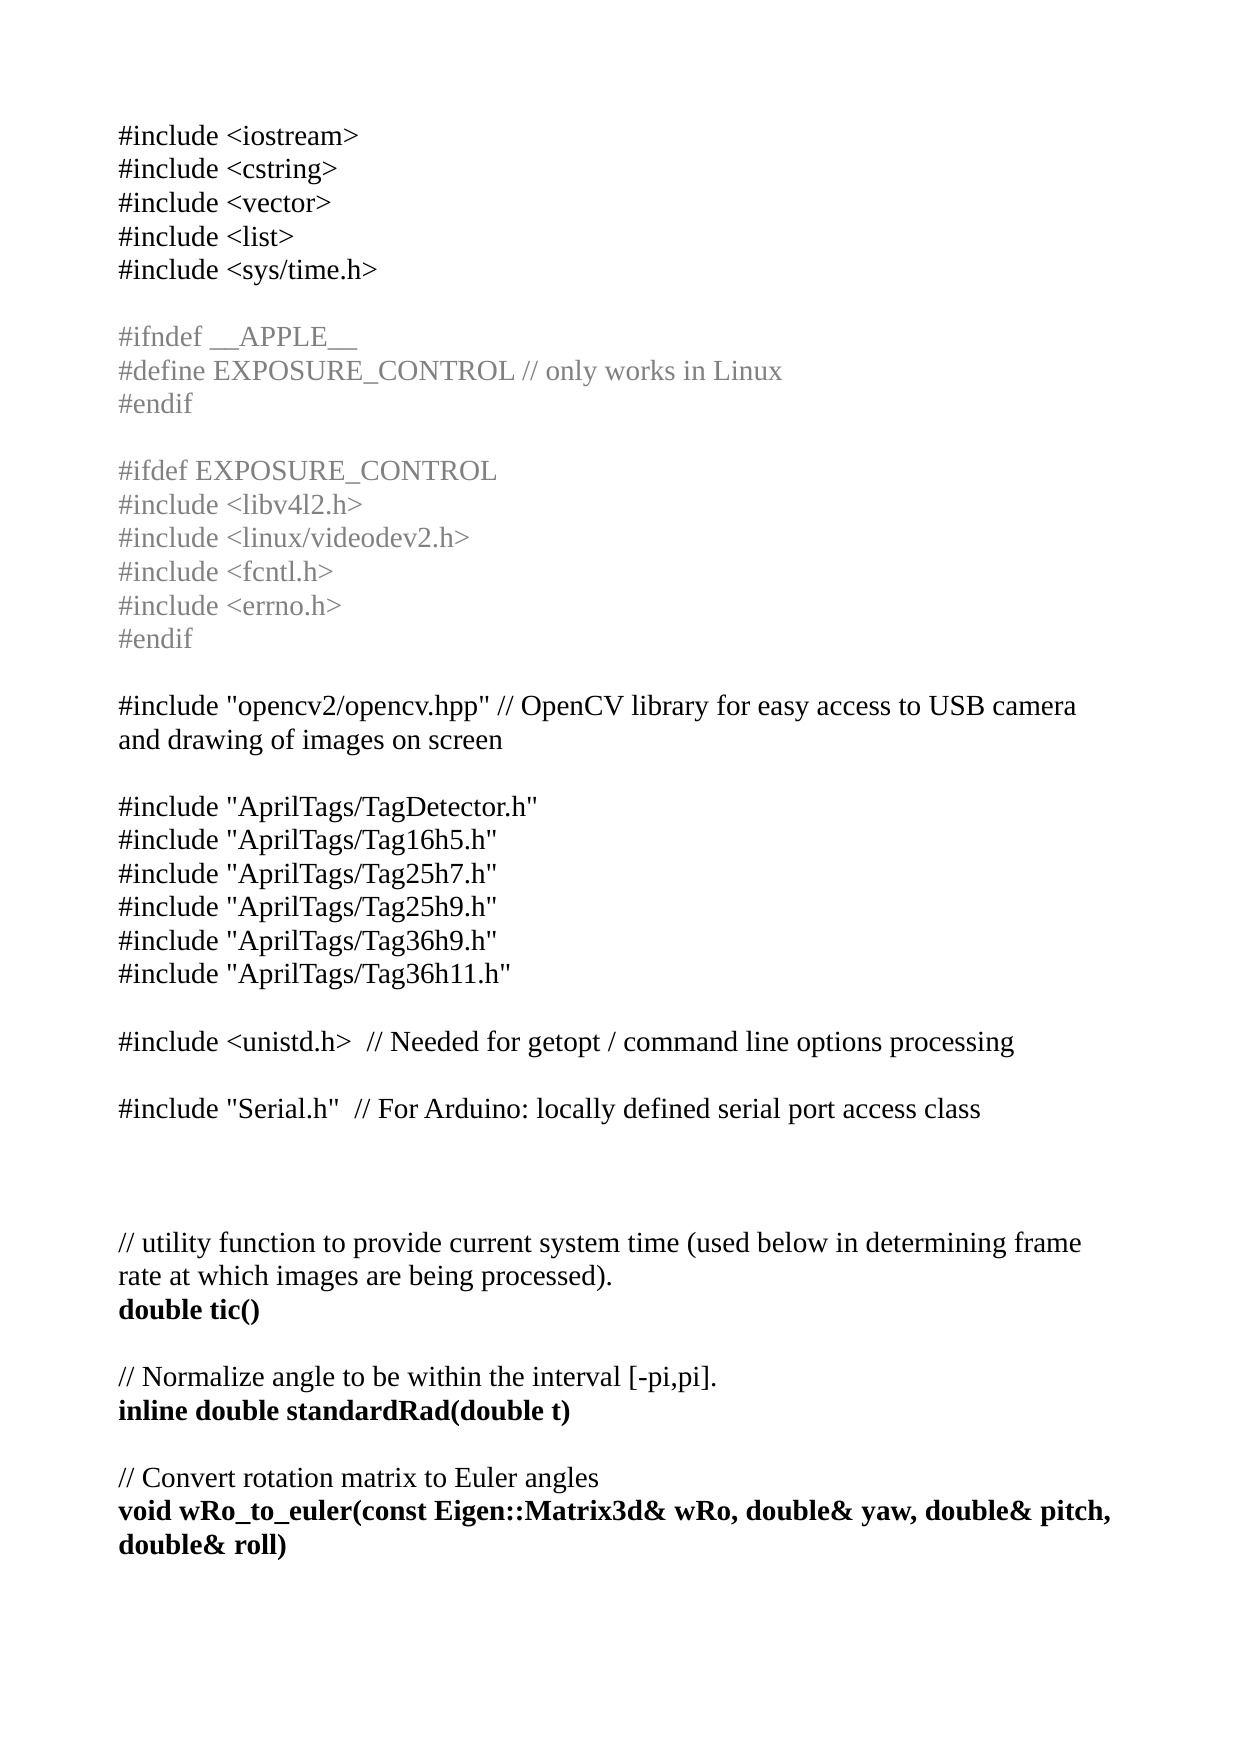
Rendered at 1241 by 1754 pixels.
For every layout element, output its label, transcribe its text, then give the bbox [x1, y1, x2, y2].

text #endif [118, 386, 1122, 420]
text #include "opencv2/opencv.hpp" // OpenCV library for easy access to USB camera and drawing of images on screen [118, 688, 1122, 755]
text #include "AprilTags/Tag36h11.h" [118, 957, 1122, 990]
text #include <linux/videodev2.h> [118, 521, 1122, 554]
text #define EXPOSURE_CONTROL // only works in Linux [118, 353, 1122, 386]
text #include <fcntl.h> [118, 554, 1122, 588]
text #include <unistd.h> // Needed for getopt / command line options processing [118, 1024, 1122, 1057]
text // Normalize angle to be within the interval [-pi,pi]. [118, 1359, 1122, 1393]
text #include <list> [118, 219, 1122, 252]
text #endif [118, 621, 1122, 655]
text #include "Serial.h" // For Arduino: locally defined serial port access class [118, 1091, 1122, 1124]
text #include "AprilTags/Tag16h5.h" [118, 822, 1122, 856]
text // Convert rotation matrix to Euler angles [118, 1460, 1122, 1493]
text // utility function to provide current system time (used below in determining frame rate at which images are being processed). [118, 1225, 1122, 1292]
text #include <iostream> [118, 118, 1122, 152]
text #ifdef EXPOSURE_CONTROL [118, 453, 1122, 487]
text #include <sys/time.h> [118, 252, 1122, 286]
text #include "AprilTags/Tag36h9.h" [118, 923, 1122, 957]
text inline double standardRad(double t) [118, 1393, 1122, 1426]
text #include <errno.h> [118, 588, 1122, 621]
text #ifndef __APPLE__ [118, 319, 1122, 353]
text void wRo_to_euler(const Eigen::Matrix3d& wRo, double& yaw, double& pitch, double& roll) [118, 1493, 1122, 1560]
text #include <vector> [118, 185, 1122, 219]
text #include "AprilTags/TagDetector.h" [118, 789, 1122, 822]
text #include "AprilTags/Tag25h9.h" [118, 889, 1122, 923]
text #include <cstring> [118, 152, 1122, 185]
text #include <libv4l2.h> [118, 487, 1122, 521]
text #include "AprilTags/Tag25h7.h" [118, 856, 1122, 889]
text double tic() [118, 1292, 1122, 1326]
